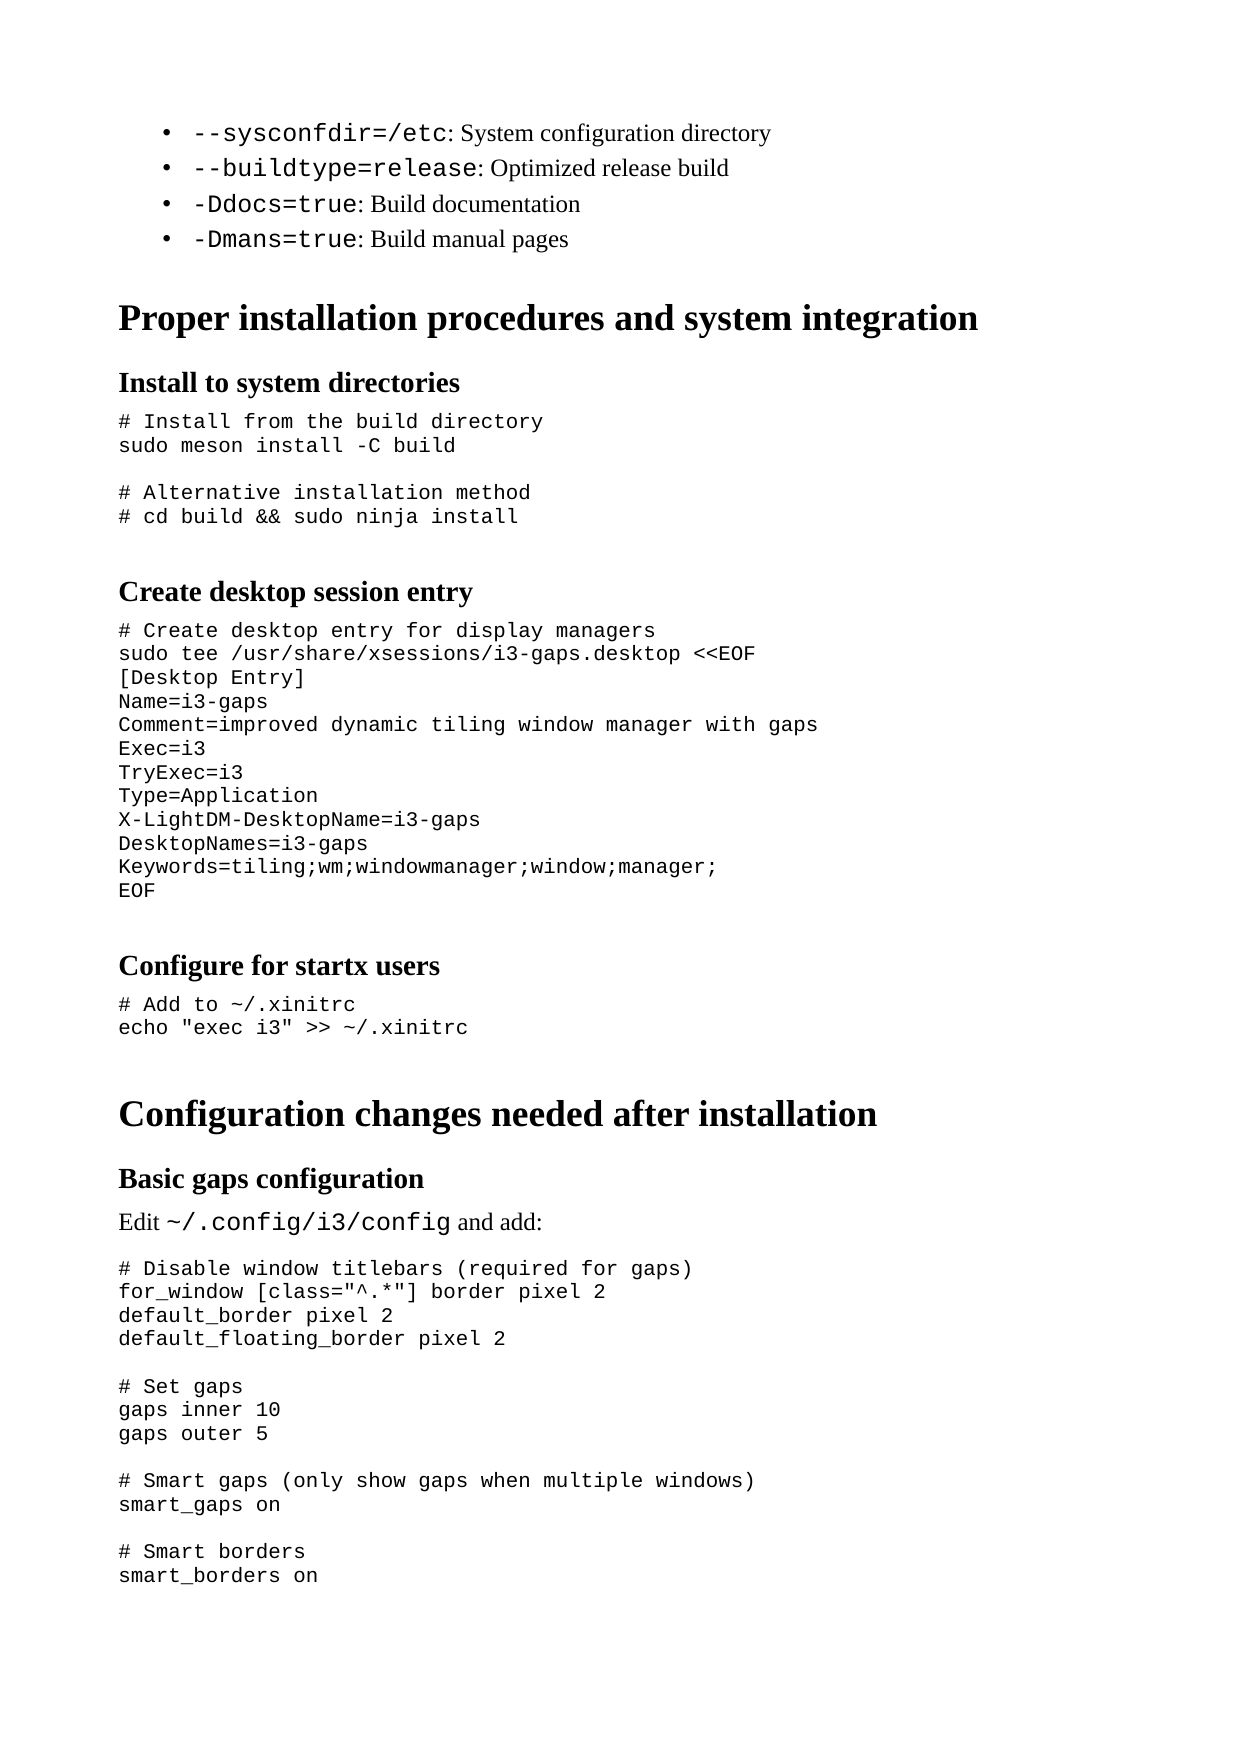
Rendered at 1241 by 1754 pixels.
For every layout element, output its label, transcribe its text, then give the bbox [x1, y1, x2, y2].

list -Ddocs=true: Build documentation [162, 189, 1122, 220]
list --buildtype=release: Optimized release build [162, 153, 1122, 184]
text Exec=i3 [118, 738, 1122, 762]
text echo "exec i3" >> ~/.xinitrc [118, 1017, 1122, 1041]
text smart_borders on [118, 1565, 1122, 1588]
text sudo meson install -C build [118, 435, 1122, 459]
text Comment=improved dynamic tiling window manager with gaps [118, 714, 1122, 738]
text DesktopNames=i3-gaps [118, 833, 1122, 856]
subtitle Create desktop session entry [118, 574, 1122, 607]
text # Smart borders [118, 1541, 1122, 1565]
subtitle Configuration changes needed after installation [118, 1091, 1122, 1134]
text # Set gaps [118, 1376, 1122, 1399]
text gaps inner 10 [118, 1399, 1122, 1423]
subtitle Basic gaps configuration [118, 1161, 1122, 1195]
text TryExec=i3 [118, 762, 1122, 785]
text default_floating_border pixel 2 [118, 1328, 1122, 1352]
text # Alternative installation method [118, 482, 1122, 506]
text [Desktop Entry] [118, 667, 1122, 691]
text default_border pixel 2 [118, 1305, 1122, 1328]
text Edit ~/.config/i3/config and add: [118, 1207, 1122, 1238]
list --sysconfdir=/etc: System configuration directory [162, 118, 1122, 149]
text # cd build && sudo ninja install [118, 506, 1122, 530]
subtitle Configure for startx users [118, 948, 1122, 981]
subtitle Proper installation procedures and system integration [118, 295, 1122, 338]
text Type=Application [118, 785, 1122, 809]
text Name=i3-gaps [118, 691, 1122, 714]
text X-LightDM-DesktopName=i3-gaps [118, 809, 1122, 833]
text # Create desktop entry for display managers [118, 620, 1122, 643]
text gaps outer 5 [118, 1423, 1122, 1447]
text smart_gaps on [118, 1494, 1122, 1518]
text # Smart gaps (only show gaps when multiple windows) [118, 1470, 1122, 1494]
subtitle Install to system directories [118, 365, 1122, 399]
list -Dmans=true: Build manual pages [162, 224, 1122, 255]
text Keywords=tiling;wm;windowmanager;window;manager; [118, 856, 1122, 880]
text # Disable window titlebars (required for gaps) [118, 1257, 1122, 1281]
text # Install from the build directory [118, 411, 1122, 435]
text sudo tee /usr/share/xsessions/i3-gaps.desktop <<EOF [118, 643, 1122, 667]
text EOF [118, 880, 1122, 903]
text for_window [class="^.*"] border pixel 2 [118, 1281, 1122, 1305]
text # Add to ~/.xinitrc [118, 994, 1122, 1017]
